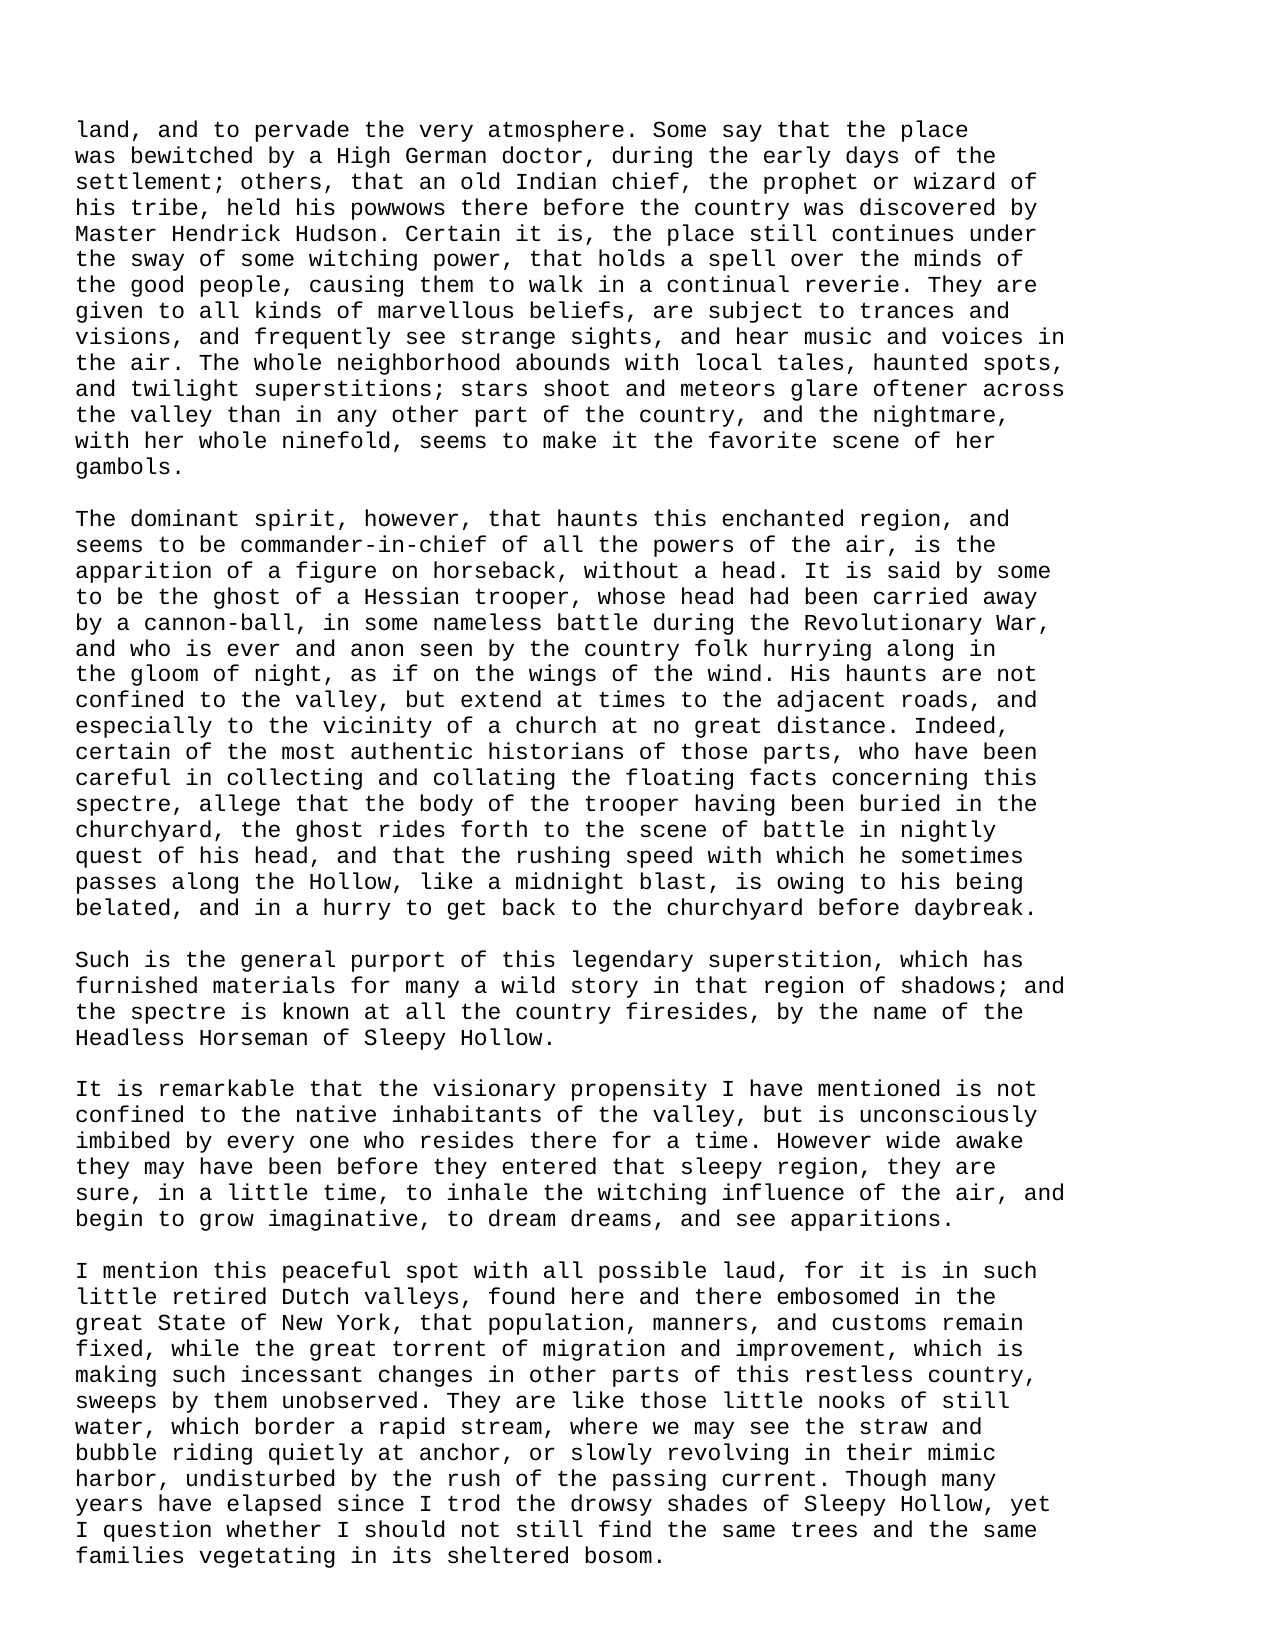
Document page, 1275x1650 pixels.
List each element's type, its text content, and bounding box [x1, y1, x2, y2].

text Such is the general purport of this legendary superstition, which has [75, 948, 1200, 974]
text and twilight superstitions; stars shoot and meteors glare oftener across [75, 377, 1200, 403]
text spectre, allege that the body of the trooper having been buried in the [75, 792, 1200, 818]
text gambols. [75, 455, 1200, 481]
text his tribe, held his powwows there before the country was discovered by [75, 196, 1200, 222]
text with her whole ninefold, seems to make it the favorite scene of her [75, 429, 1200, 455]
text visions, and frequently see strange sights, and hear music and voices in [75, 326, 1200, 352]
text confined to the valley, but extend at times to the adjacent roads, and [75, 689, 1200, 715]
text land, and to pervade the very atmosphere. Some say that the place [75, 118, 1200, 144]
text they may have been before they entered that sleepy region, they are [75, 1156, 1200, 1182]
text to be the ghost of a Hessian trooper, whose head had been carried away [75, 585, 1200, 611]
text water, which border a rapid stream, where we may see the straw and [75, 1415, 1200, 1441]
text given to all kinds of marvellous beliefs, are subject to trances and [75, 300, 1200, 326]
text the sway of some witching power, that holds a spell over the minds of [75, 248, 1200, 274]
text Headless Horseman of Sleepy Hollow. [75, 1026, 1200, 1052]
text was bewitched by a High German doctor, during the early days of the [75, 144, 1200, 170]
text the gloom of night, as if on the wings of the wind. His haunts are not [75, 663, 1200, 689]
text I question whether I should not still find the same trees and the same [75, 1519, 1200, 1545]
text years have elapsed since I trod the drowsy shades of Sleepy Hollow, yet [75, 1493, 1200, 1519]
text great State of New York, that population, manners, and customs remain [75, 1311, 1200, 1337]
text sure, in a little time, to inhale the witching influence of the air, and [75, 1182, 1200, 1207]
text certain of the most authentic historians of those parts, who have been [75, 741, 1200, 767]
text Master Hendrick Hudson. Certain it is, the place still continues under [75, 222, 1200, 248]
text making such incessant changes in other parts of this restless country, [75, 1363, 1200, 1389]
text churchyard, the ghost rides forth to the scene of battle in nightly [75, 818, 1200, 844]
text the air. The whole neighborhood abounds with local tales, haunted spots, [75, 352, 1200, 377]
text fixed, while the great torrent of migration and improvement, which is [75, 1337, 1200, 1363]
text The dominant spirit, however, that haunts this enchanted region, and [75, 507, 1200, 533]
text settlement; others, that an old Indian chief, the prophet or wizard of [75, 170, 1200, 196]
text begin to grow imaginative, to dream dreams, and see apparitions. [75, 1207, 1200, 1233]
text families vegetating in its sheltered bosom. [75, 1545, 1200, 1571]
text quest of his head, and that the rushing speed with which he sometimes [75, 844, 1200, 870]
text careful in collecting and collating the floating facts concerning this [75, 767, 1200, 792]
text It is remarkable that the visionary propensity I have mentioned is not [75, 1078, 1200, 1104]
text I mention this peaceful spot with all possible laud, for it is in such [75, 1259, 1200, 1285]
text the good people, causing them to walk in a continual reverie. They are [75, 274, 1200, 300]
text the spectre is known at all the country firesides, by the name of the [75, 1000, 1200, 1026]
text seems to be commander-in-chief of all the powers of the air, is the [75, 533, 1200, 559]
text harbor, undisturbed by the rush of the passing current. Though many [75, 1467, 1200, 1493]
text sweeps by them unobserved. They are like those little nooks of still [75, 1389, 1200, 1415]
text little retired Dutch valleys, found here and there embosomed in the [75, 1285, 1200, 1311]
text by a cannon-ball, in some nameless battle during the Revolutionary War, [75, 611, 1200, 637]
text belated, and in a hurry to get back to the churchyard before daybreak. [75, 896, 1200, 922]
text furnished materials for many a wild story in that region of shadows; and [75, 974, 1200, 1000]
text especially to the vicinity of a church at no great distance. Indeed, [75, 715, 1200, 741]
text apparition of a figure on horseback, without a head. It is said by some [75, 559, 1200, 585]
text passes along the Hollow, like a midnight blast, is owing to his being [75, 870, 1200, 896]
text bubble riding quietly at anchor, or slowly revolving in their mimic [75, 1441, 1200, 1467]
text the valley than in any other part of the country, and the nightmare, [75, 403, 1200, 429]
text imbibed by every one who resides there for a time. However wide awake [75, 1130, 1200, 1156]
text and who is ever and anon seen by the country folk hurrying along in [75, 637, 1200, 663]
text confined to the native inhabitants of the valley, but is unconsciously [75, 1104, 1200, 1130]
